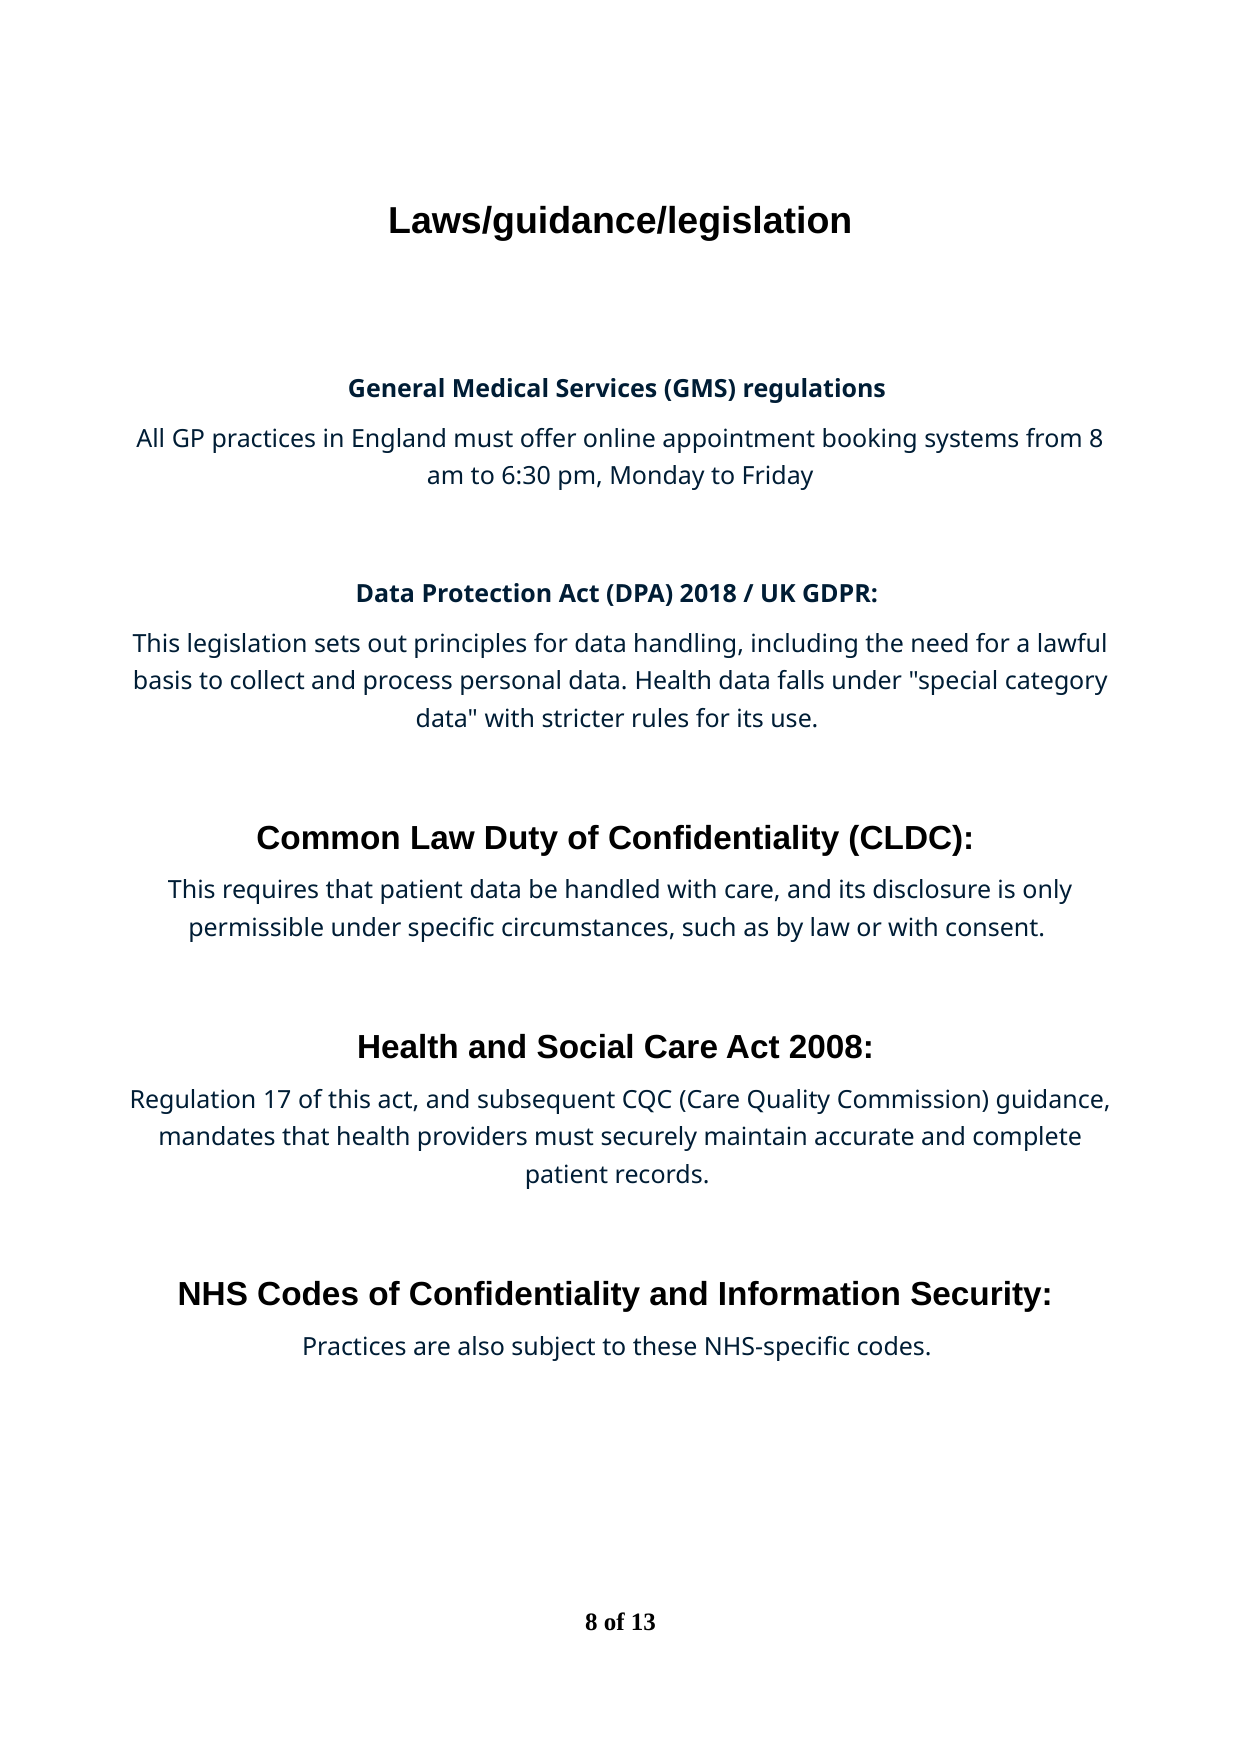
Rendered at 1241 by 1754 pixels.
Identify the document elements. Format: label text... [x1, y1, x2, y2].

list Practices are also subject to these NHS-specific codes. [118, 1325, 1122, 1362]
subtitle Data Protection Act (DPA) 2018 / UK GDPR: [118, 575, 1122, 609]
subtitle Common Law Duty of Confidentiality (CLDC): [118, 818, 1122, 856]
list Regulation 17 of this act, and subsequent CQC (Care Quality Commission) guidance, mandates that health providers must securely maintain accurate and complete patient records. [118, 1078, 1122, 1190]
list All GP practices in England must offer online appointment booking systems from 8 am to 6:30 pm, Monday to Friday [118, 417, 1122, 492]
subtitle NHS Codes of Confidentiality and Information Security: [118, 1274, 1122, 1312]
subtitle Laws/guidance/legislation [118, 199, 1122, 242]
subtitle Health and Social Care Act 2008: [118, 1027, 1122, 1065]
list This legislation sets out principles for data handling, including the need for a lawful basis to collect and process personal data. Health data falls under "special category data" with stricter rules for its use. [118, 622, 1122, 734]
list This requires that patient data be handled with care, and its disclosure is only permissible under specific circumstances, such as by law or with consent. [118, 869, 1122, 944]
subtitle General Medical Services (GMS) regulations [118, 370, 1122, 404]
